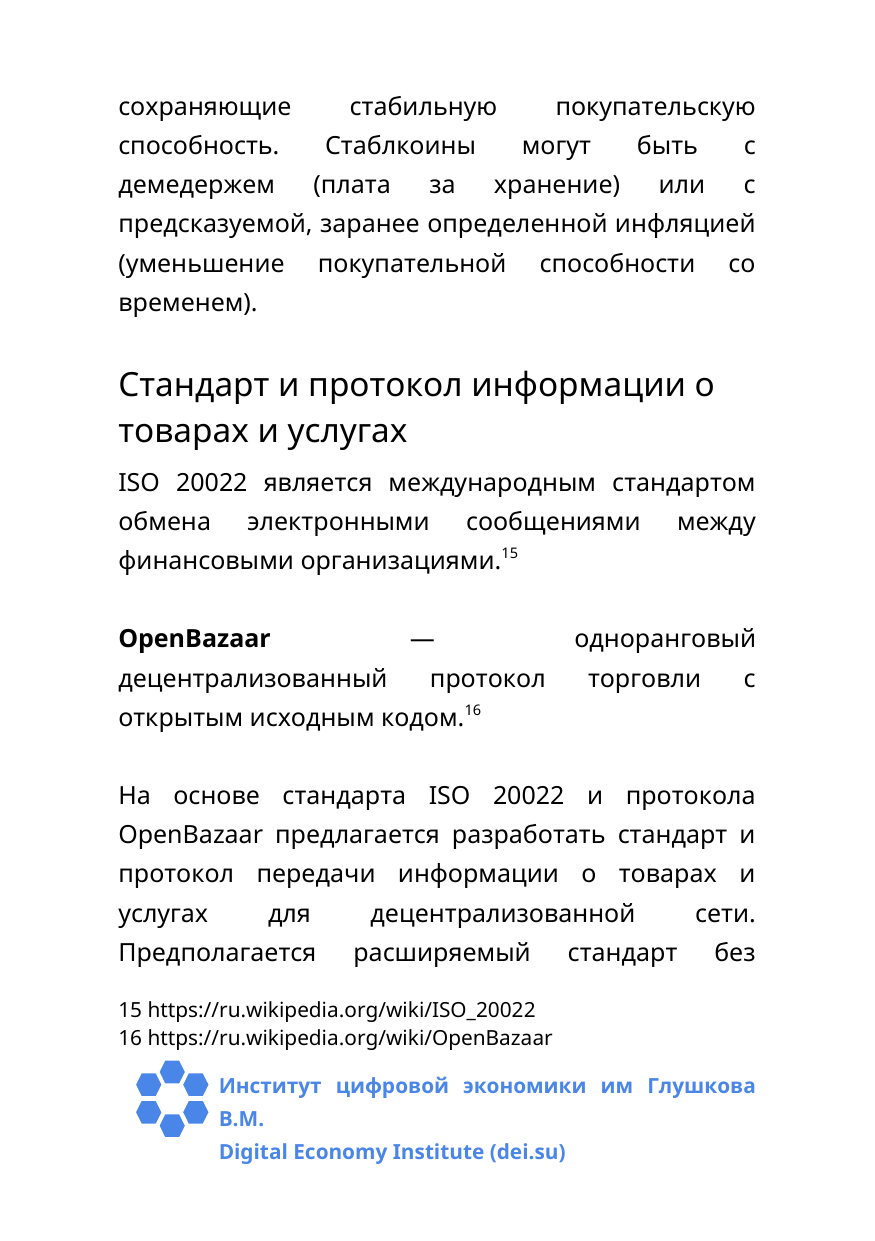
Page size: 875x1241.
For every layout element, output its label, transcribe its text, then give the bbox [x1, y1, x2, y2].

text На основе стандарта ISO 20022 и протокола OpenBazaar предлагается разработать стандарт и протокол передачи информации о товарах и услугах для децентрализованной сети. Предполагается расширяемый стандарт без [118, 778, 756, 968]
subtitle Стандарт и протокол информации о товарах и услугах [118, 361, 756, 452]
text ISO 20022 является международным стандартом обмена электронными сообщениями между финансовыми организациями. [118, 464, 756, 577]
text https://ru.wikipedia.org/wiki/ISO_20022 [118, 995, 756, 1023]
text https://ru.wikipedia.org/wiki/OpenBazaar [118, 1023, 756, 1052]
text сохраняющие стабильную покупательскую способность. Стаблкоины могут быть с демедержем (плата за хранение) или с предсказуемой, заранее определенной инфляцией (уменьшение покупательной способности со временем). [118, 88, 756, 318]
text OpenBazaar — одноранговый децентрализованный протокол торговли с открытым исходным кодом. [118, 621, 756, 733]
